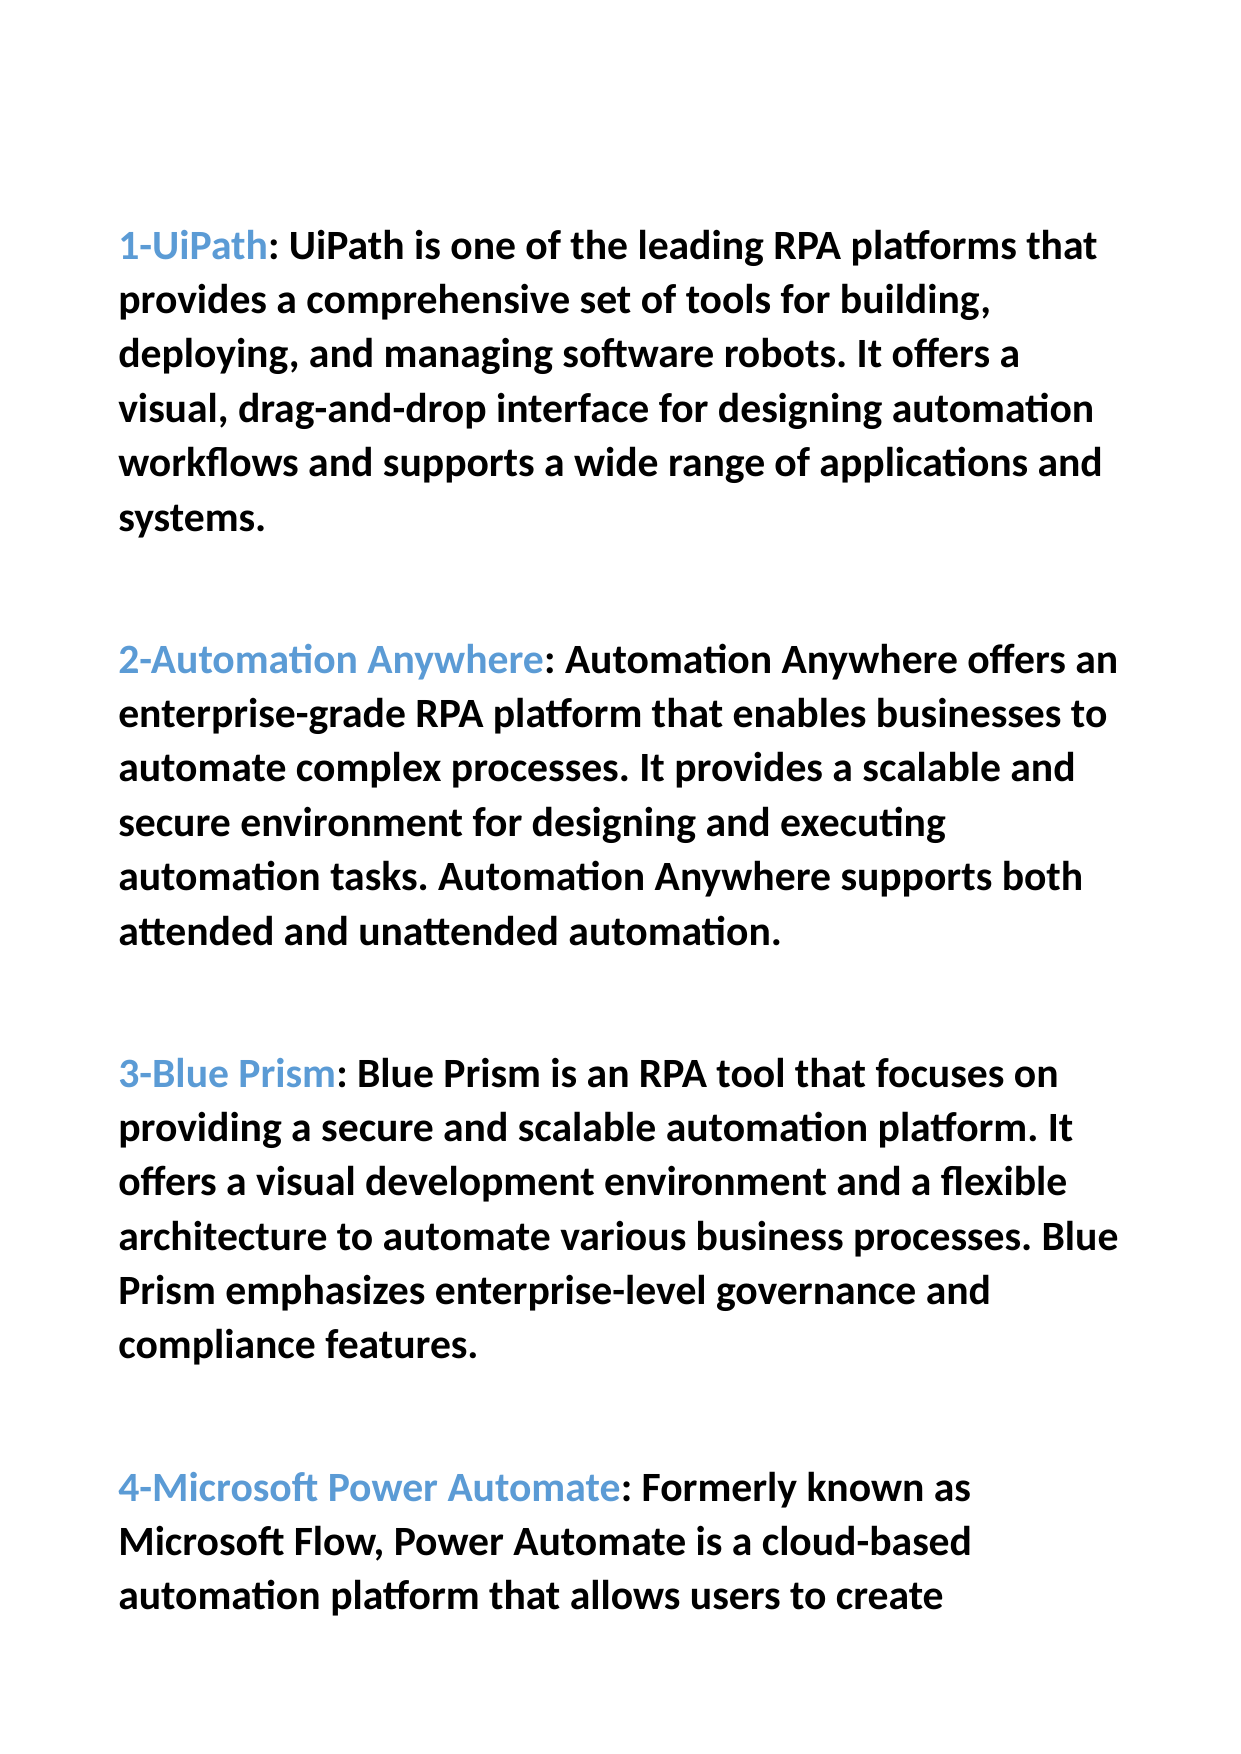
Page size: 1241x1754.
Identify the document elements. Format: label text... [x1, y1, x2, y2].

text 4-Microsoft Power Automate: Formerly known as Microsoft Flow, Power Automate is a cloud-based automation platform that allows users to create [118, 1461, 1122, 1620]
text 1-UiPath: UiPath is one of the leading RPA platforms that provides a comprehensive set of tools for building, deploying, and managing software robots. It offers a visual, drag-and-drop interface for designing automation workflows and supports a wide range of applications and systems. [118, 219, 1122, 541]
text 3-Blue Prism: Blue Prism is an RPA tool that focuses on providing a secure and scalable automation platform. It offers a visual development environment and a flexible architecture to automate various business processes. Blue Prism emphasizes enterprise-level governance and compliance features. [118, 1047, 1122, 1369]
text 2-Automation Anywhere: Automation Anywhere offers an enterprise-grade RPA platform that enables businesses to automate complex processes. It provides a scalable and secure environment for designing and executing automation tasks. Automation Anywhere supports both attended and unattended automation. [118, 633, 1122, 955]
